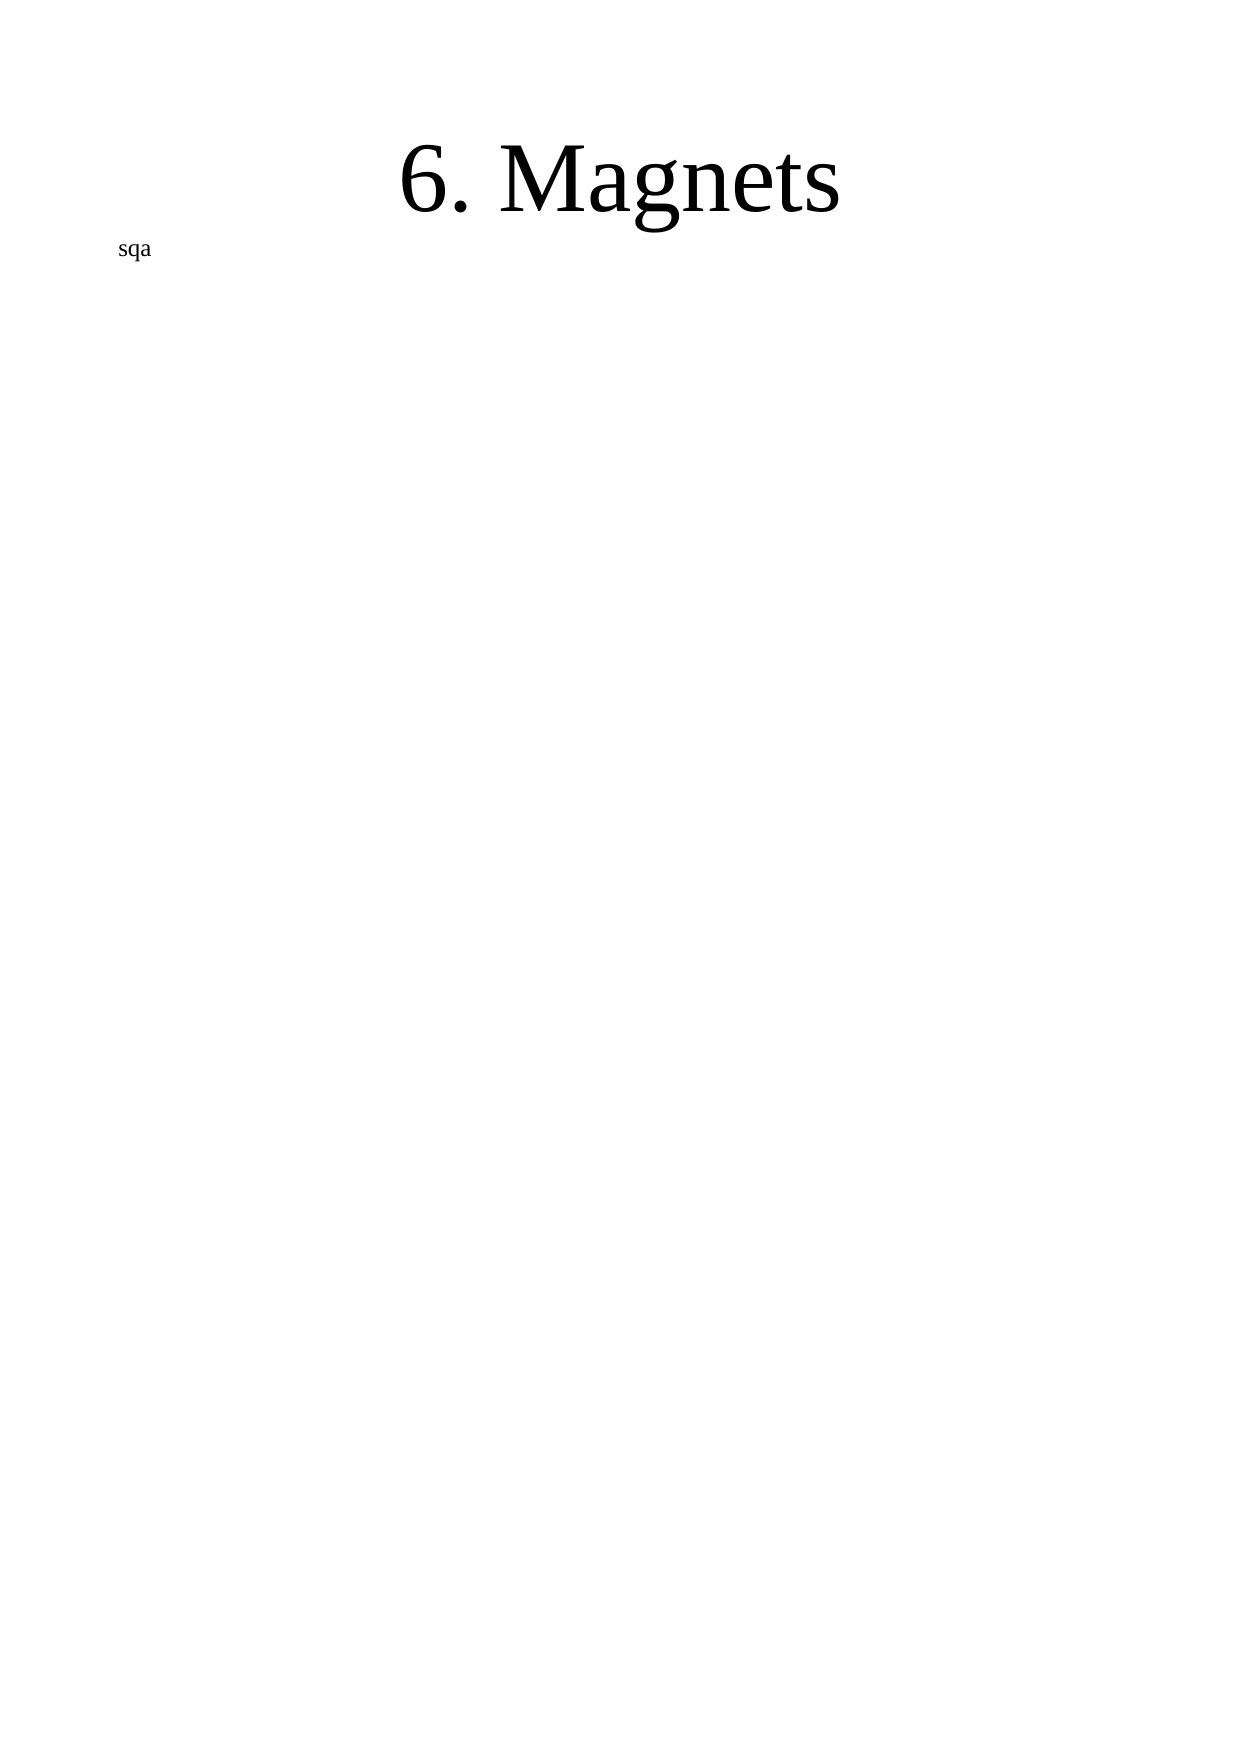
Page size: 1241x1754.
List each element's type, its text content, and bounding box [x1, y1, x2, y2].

text 6. Magnets [118, 118, 1122, 233]
text sqa [118, 233, 1122, 262]
